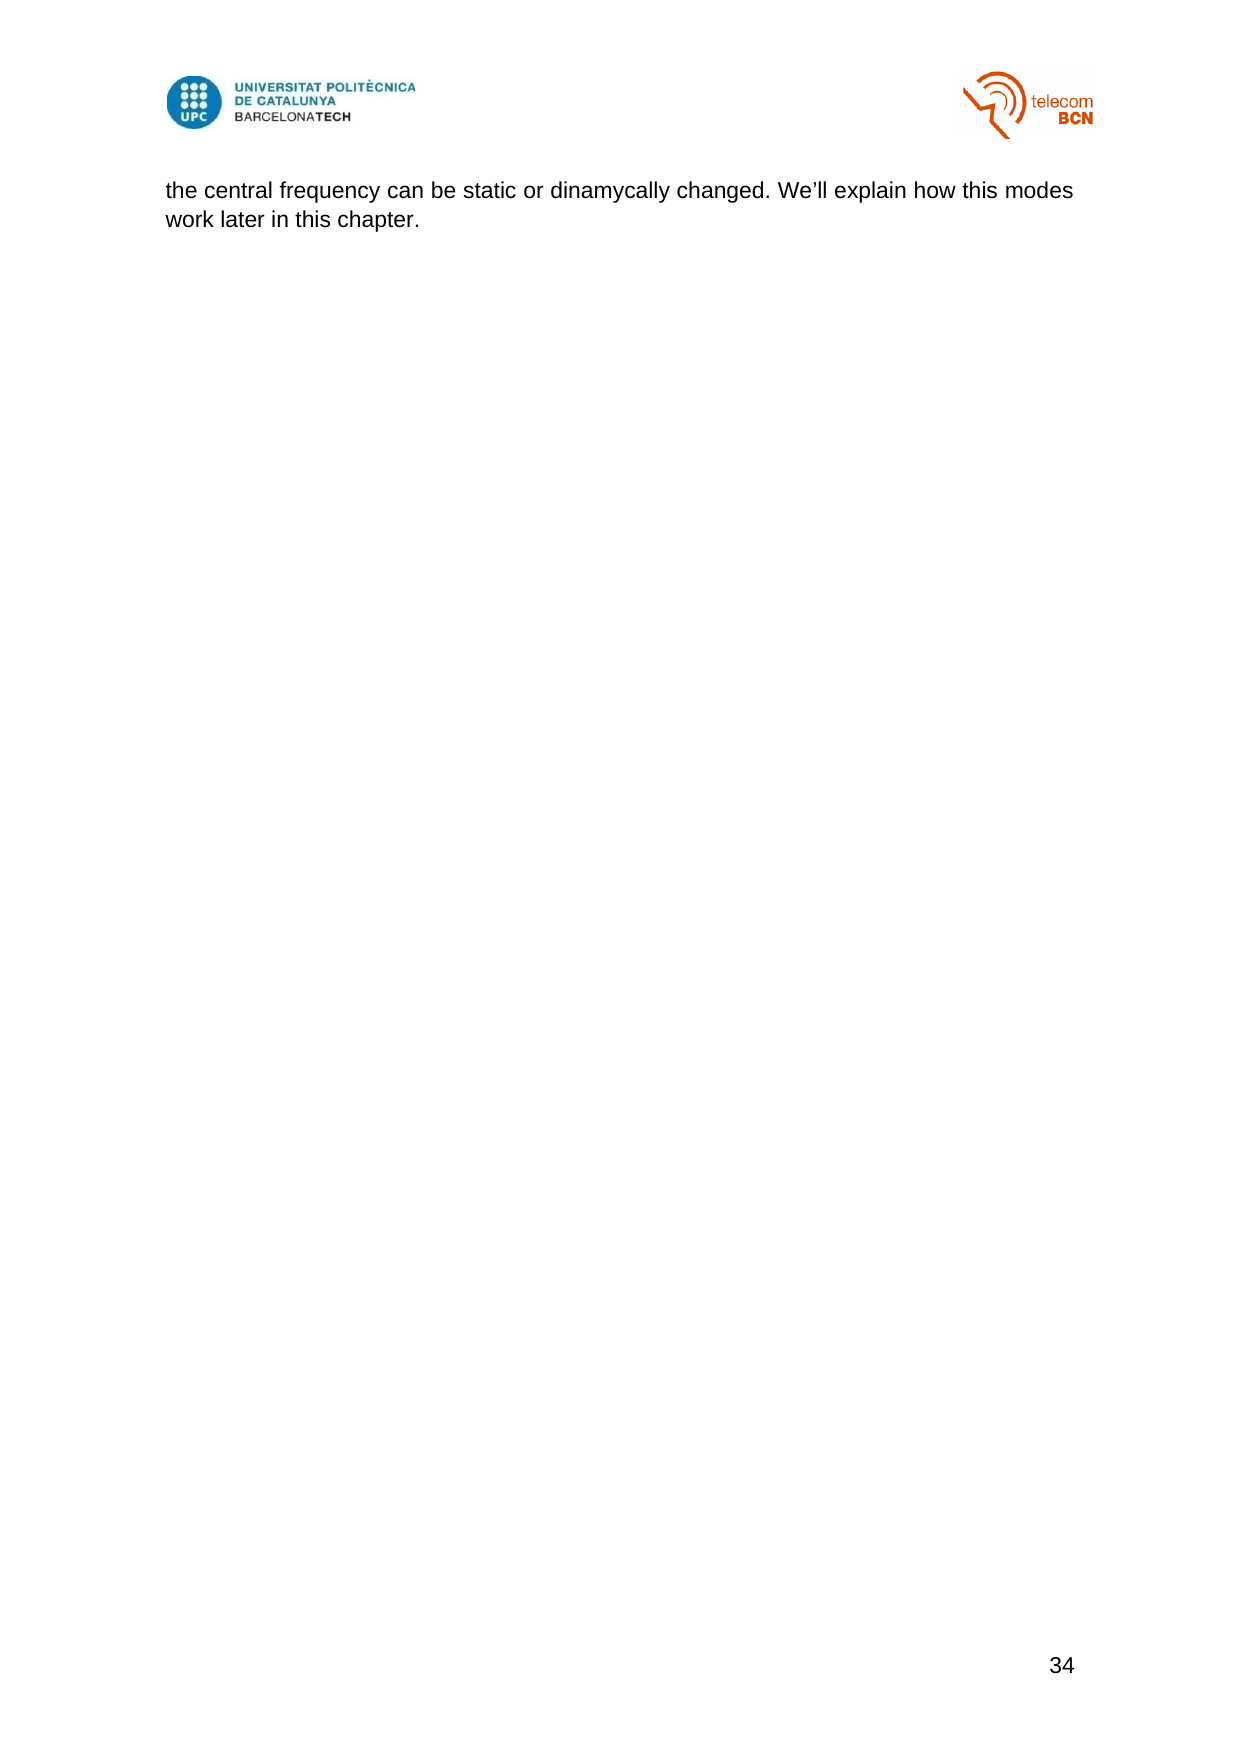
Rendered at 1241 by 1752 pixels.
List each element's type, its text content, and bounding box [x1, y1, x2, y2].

picture [954, 66, 1096, 139]
text the central frequency can be static or dinamycally changed. We’ll explain how this modes work later in this chapter. [165, 177, 1075, 232]
picture [167, 76, 416, 129]
